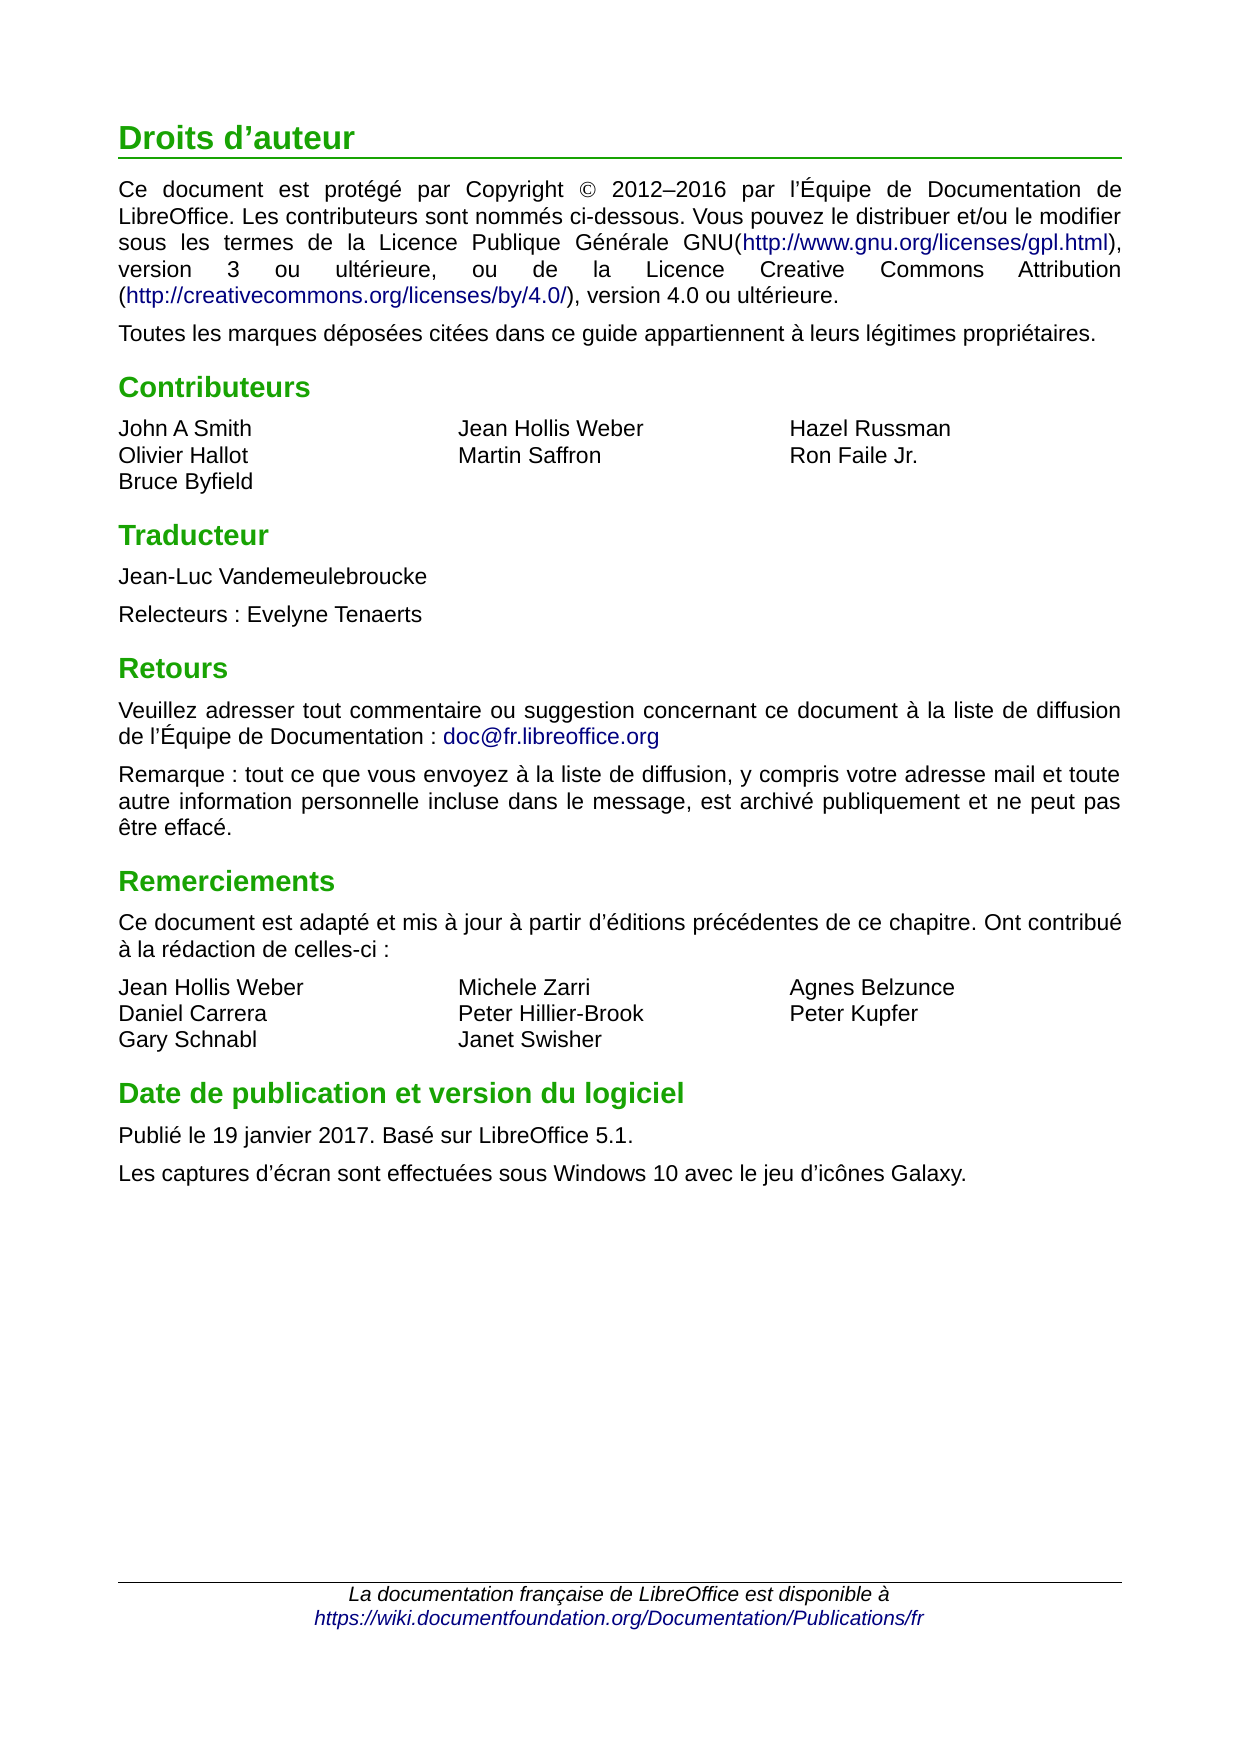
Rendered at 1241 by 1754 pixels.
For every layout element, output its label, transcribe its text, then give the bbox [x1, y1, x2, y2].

text Jean-Luc Vandemeulebroucke [118, 563, 1122, 590]
table_cell Martin Saffron [458, 442, 789, 468]
text Relecteurs : Evelyne Tenaerts [118, 601, 1122, 628]
subtitle Contributeurs [118, 370, 1122, 403]
subtitle Droits d’auteur [118, 118, 1122, 157]
table_cell Ron Faile Jr. [789, 442, 1122, 468]
table_cell Gary Schnabl [118, 1026, 458, 1053]
table_cell Bruce Byfield [118, 468, 458, 494]
table_cell [789, 468, 1122, 494]
table_header Michele Zarri [458, 974, 789, 1000]
subtitle Traducteur [118, 518, 1122, 552]
text Publié le 19 janvier 2017. Basé sur LibreOffice 5.1. [118, 1122, 1122, 1148]
table_cell [789, 1026, 1122, 1053]
subtitle Remerciements [118, 864, 1122, 897]
table_cell Daniel Carrera [118, 1000, 458, 1026]
text Les captures d’écran sont effectuées sous Windows 10 avec le jeu d’icônes Galaxy. [118, 1160, 1122, 1186]
table_cell Peter Hillier-Brook [458, 1000, 789, 1026]
table_header Jean Hollis Weber [118, 974, 458, 1000]
text Ce document est adapté et mis à jour à partir d’éditions précédentes de ce chapitre. Ont contribué à la rédaction de celles-ci : [118, 909, 1122, 962]
table_cell Olivier Hallot [118, 442, 458, 468]
subtitle Retours [118, 651, 1122, 685]
table_header John A Smith [118, 415, 458, 442]
text Remarque : tout ce que vous envoyez à la liste de diffusion, y compris votre adresse mail et toute autre information personnelle incluse dans le message, est archivé publiquement et ne peut pas être effacé. [118, 761, 1122, 840]
table_cell Janet Swisher [458, 1026, 789, 1053]
text Ce document est protégé par Copyright © 2012–2016 par l’Équipe de Documentation de LibreOffice. Les contributeurs sont nommés ci-dessous. Vous pouvez le distribuer et/ou le modifier sous les termes de la Licence Publique Générale GNU(http://www.gnu.org/licenses/gpl.html), version 3 ou ultérieure, ou de la Licence Creative Commons Attribution (http://creativecommons.org/licenses/by/4.0/), version 4.0 ou ultérieure. [118, 176, 1122, 308]
subtitle Date de publication et version du logiciel [118, 1076, 1122, 1110]
table_header Agnes Belzunce [789, 974, 1122, 1000]
table_cell Peter Kupfer [789, 1000, 1122, 1026]
table_header Hazel Russman [789, 415, 1122, 442]
table_cell [458, 468, 789, 494]
text Toutes les marques déposées citées dans ce guide appartiennent à leurs légitimes propriétaires. [118, 320, 1122, 346]
text Veuillez adresser tout commentaire ou suggestion concernant ce document à la liste de diffusion de l’Équipe de Documentation : doc@fr.libreoffice.org [118, 697, 1122, 749]
table_header Jean Hollis Weber [458, 415, 789, 442]
